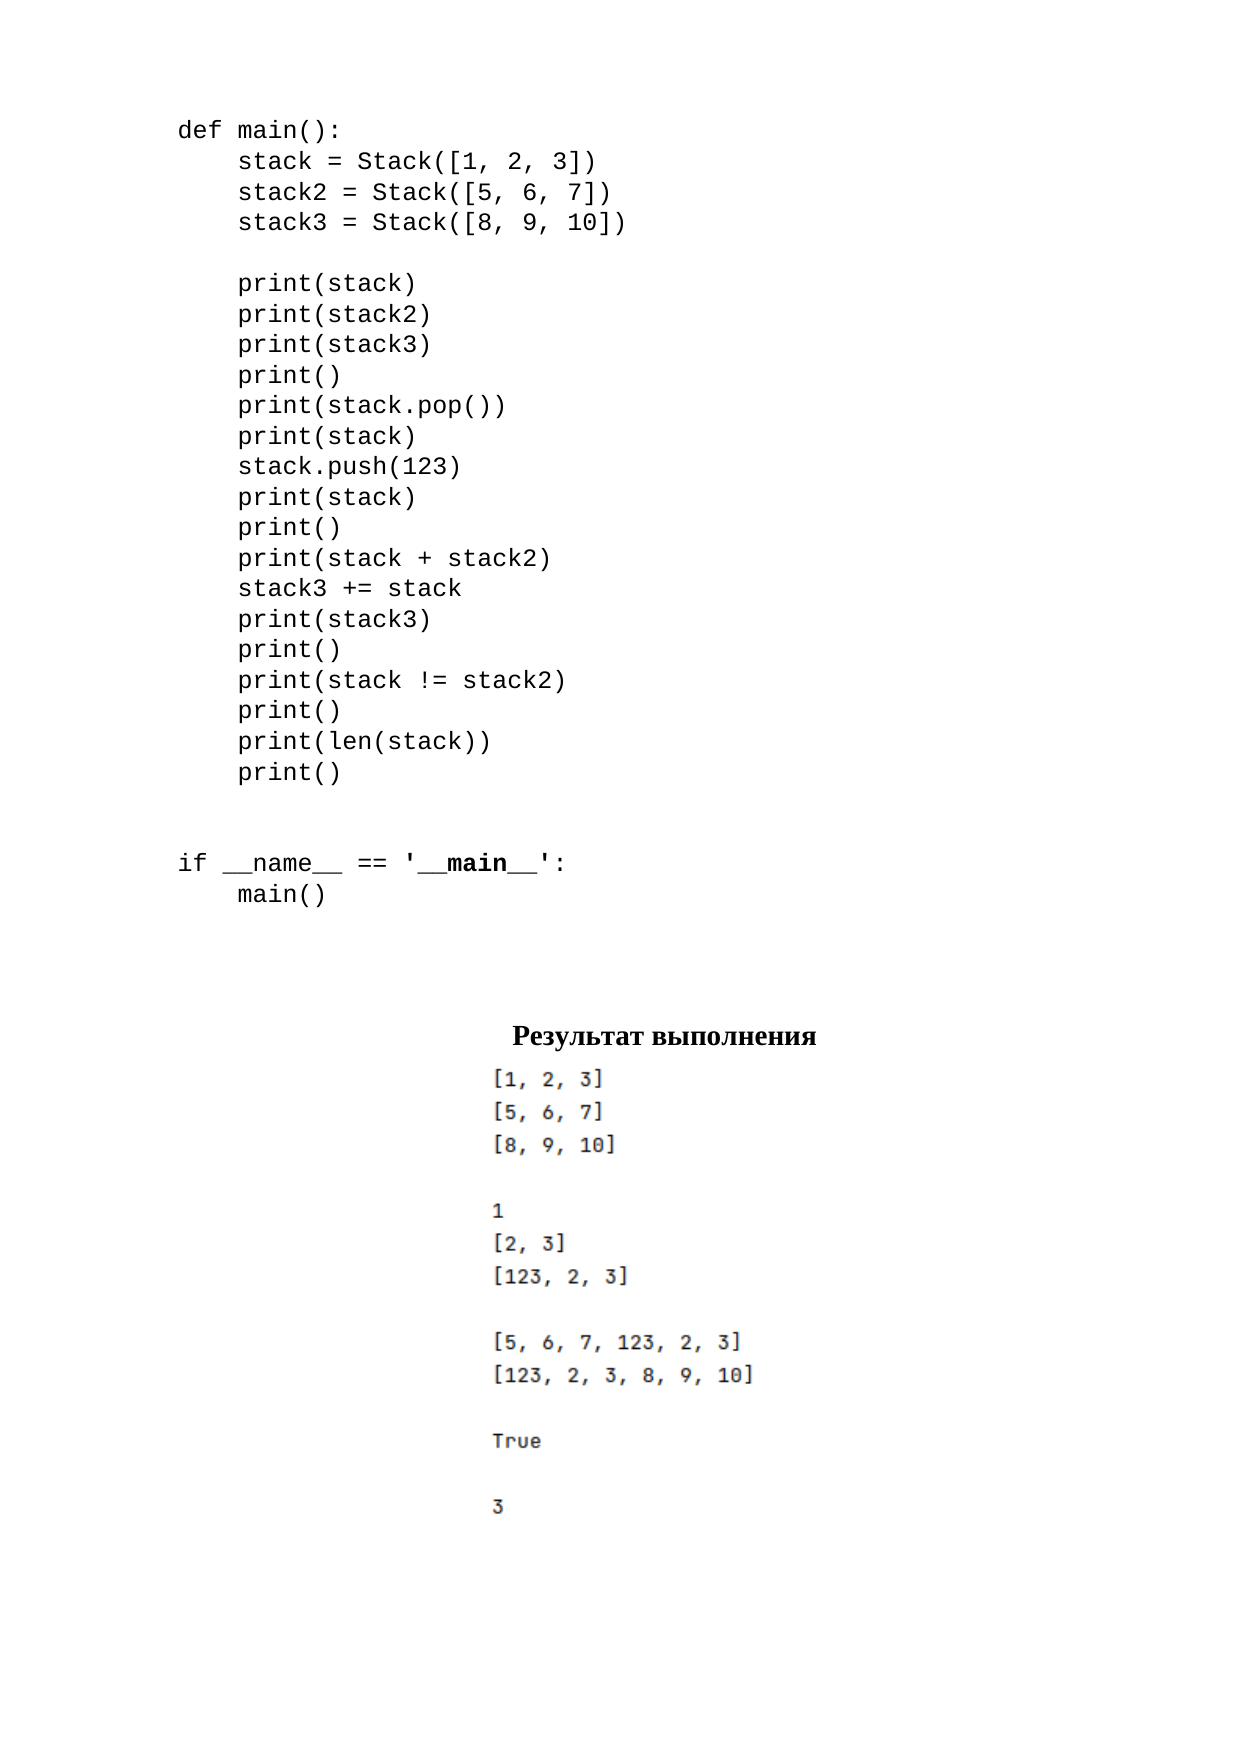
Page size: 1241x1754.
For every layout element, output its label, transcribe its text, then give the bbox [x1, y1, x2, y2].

text Результат выполнения [177, 1018, 1152, 1051]
text def main(): stack = Stack([1, 2, 3]) stack2 = Stack([5, 6, 7]) stack3 = Stack([8, 9, 10]) print(stack) print(stack2) print(stack3) print() print(stack.pop()) print(stack) stack.push(123) print(stack) print() print(stack + stack2) stack3 += stack print(stack3) print() print(stack != stack2) print() print(len(stack)) print() if __name__ == '__main__': main() [177, 118, 1152, 946]
picture [489, 1063, 840, 1564]
